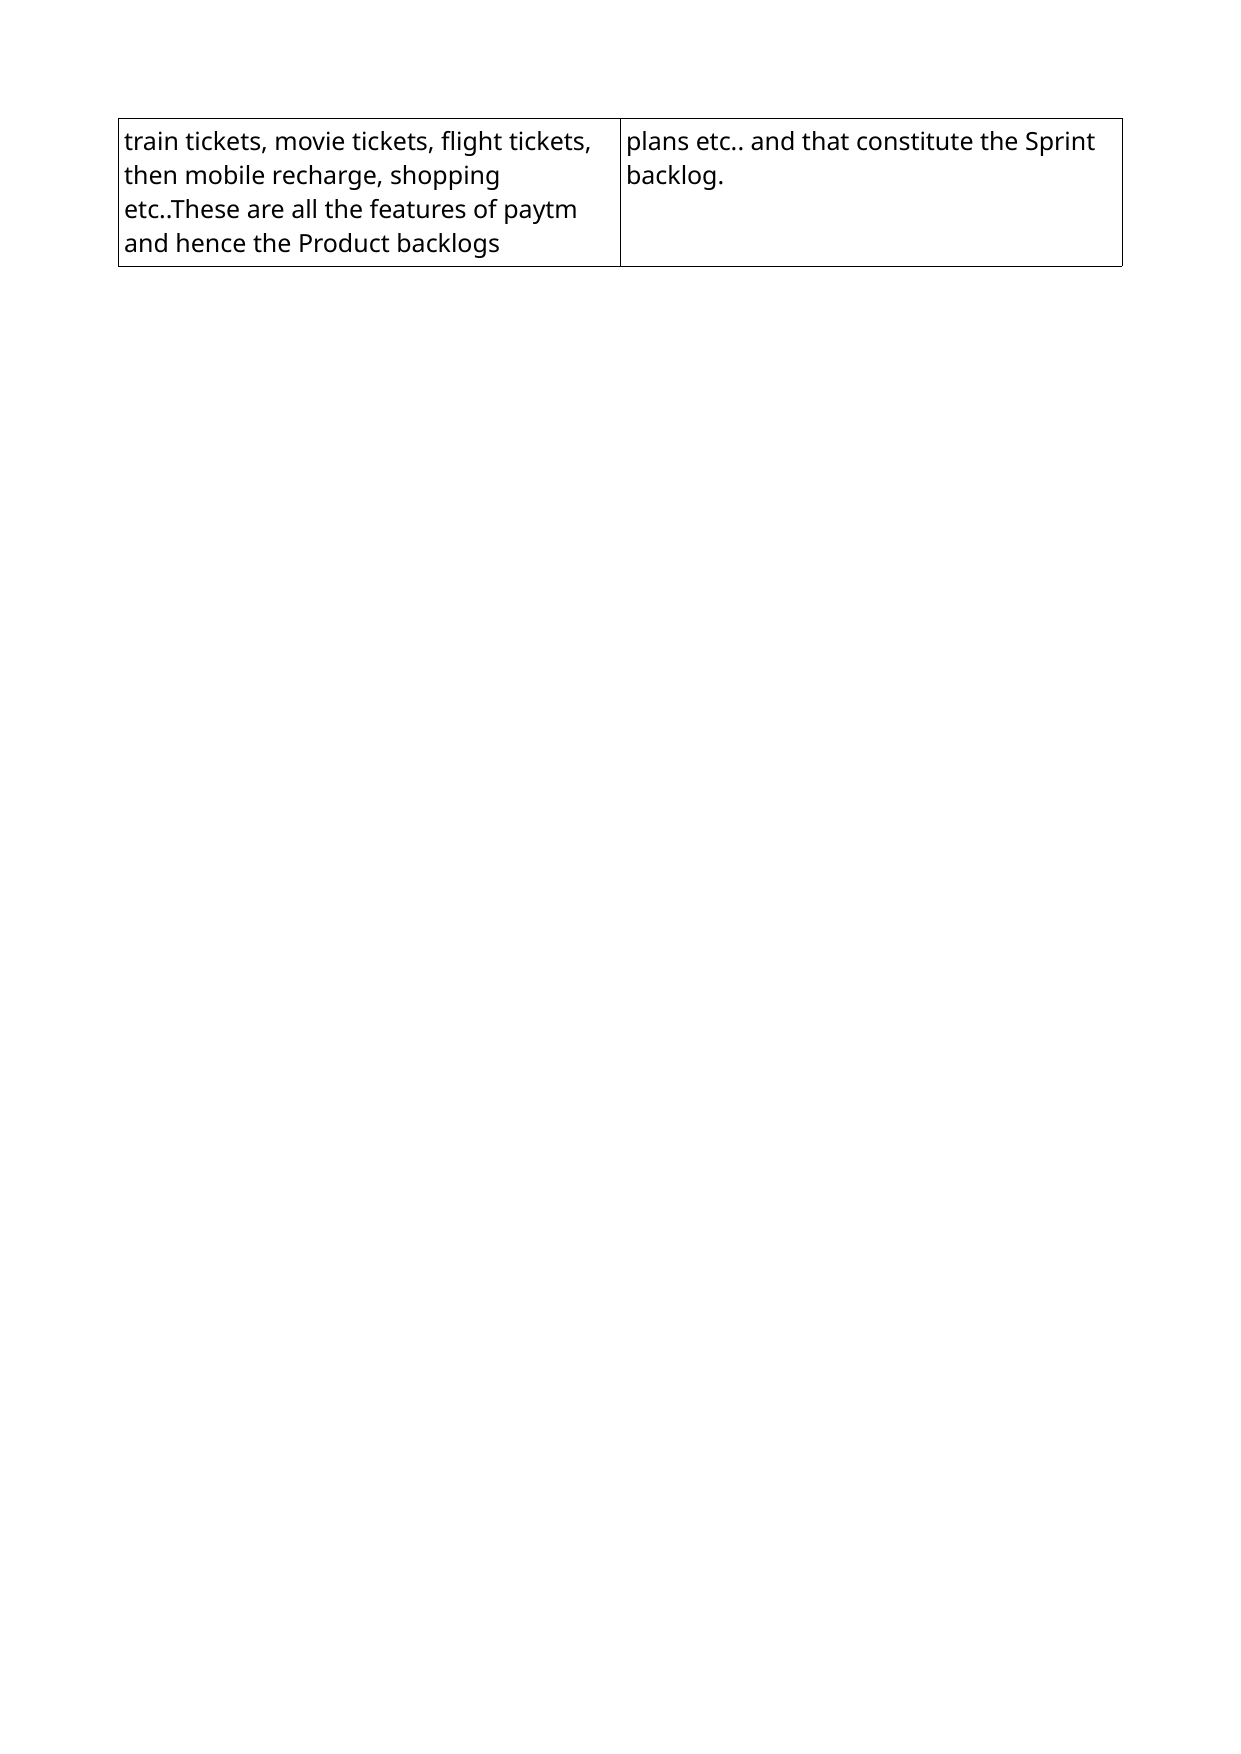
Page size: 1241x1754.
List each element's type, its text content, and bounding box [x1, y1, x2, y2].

table_cell train tickets, movie tickets, flight tickets, then mobile recharge, shopping etc..These are all the features of paytm and hence the Product backlogs [119, 119, 620, 266]
table_cell plans etc.. and that constitute the Sprint backlog. [621, 119, 1122, 266]
